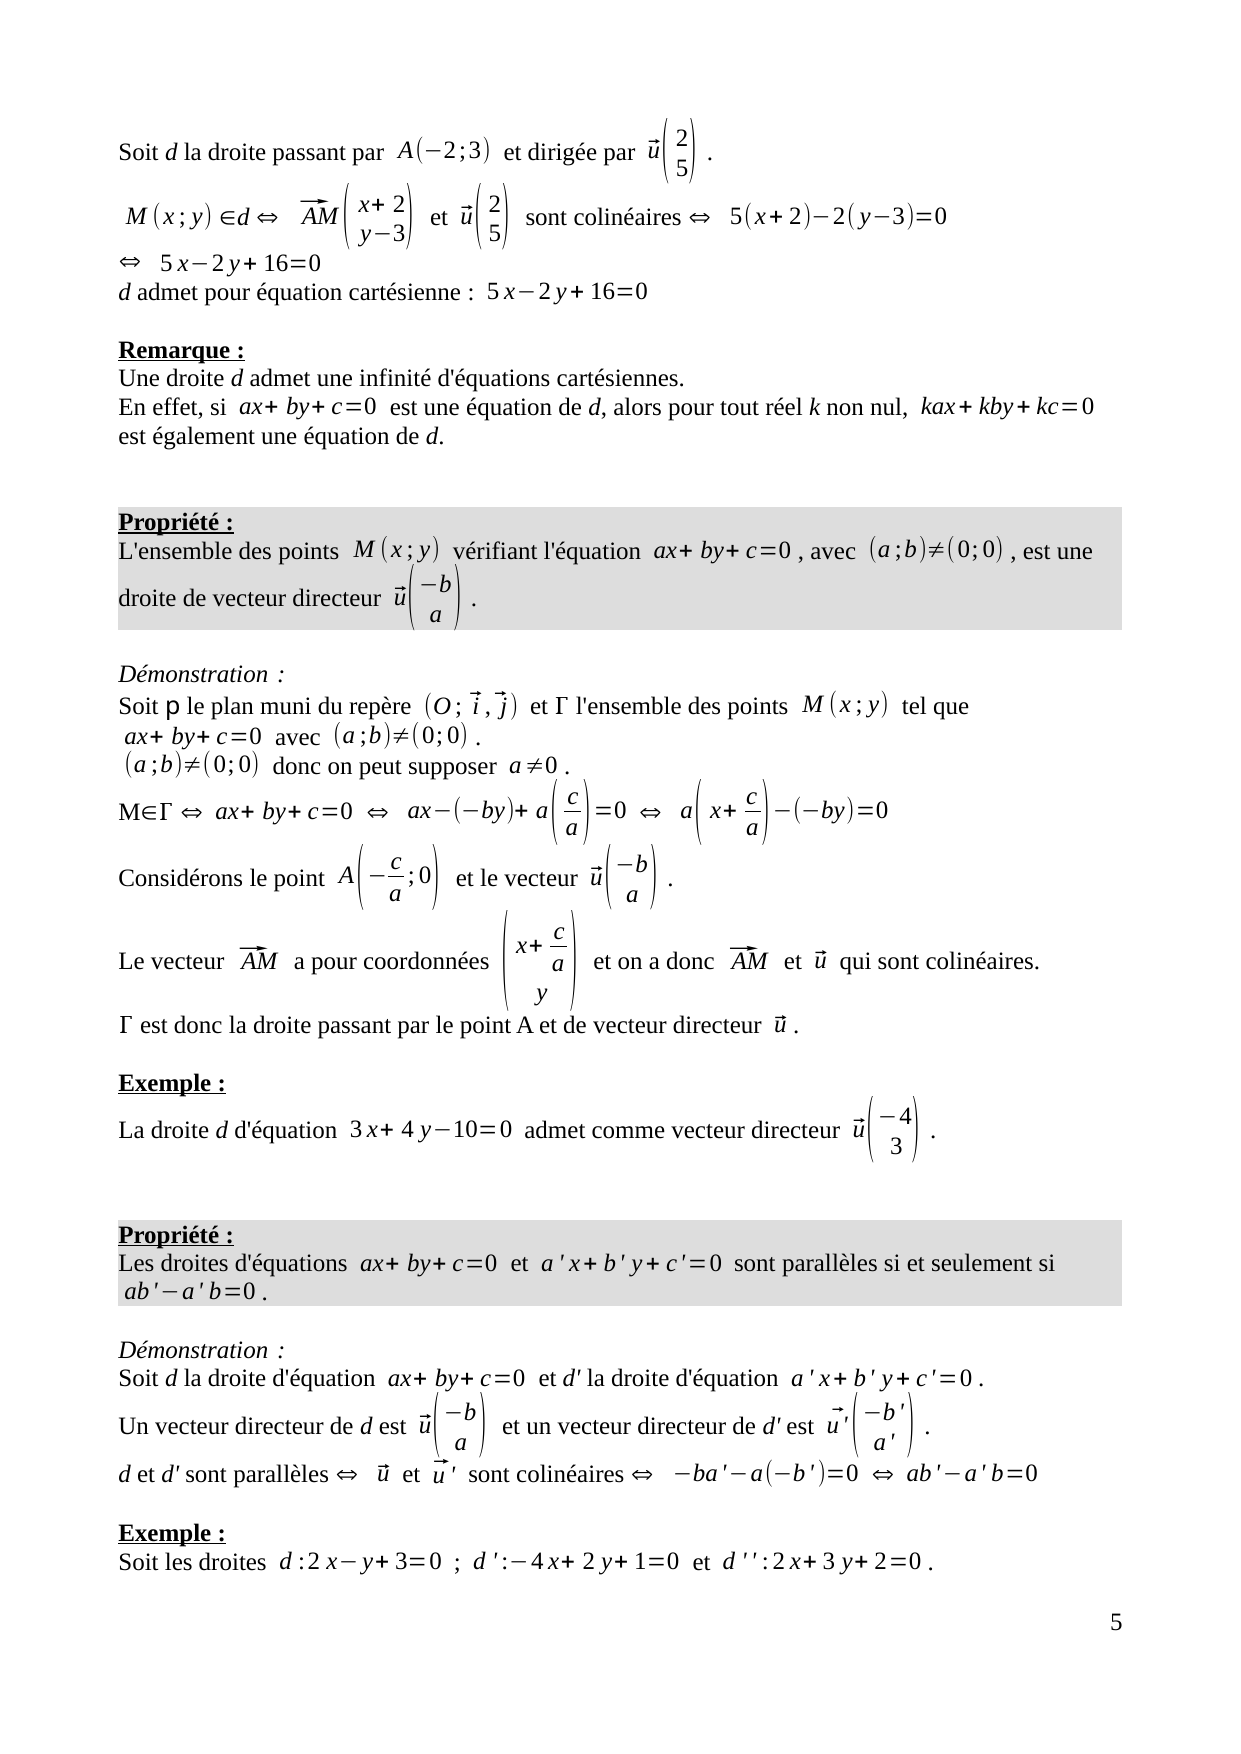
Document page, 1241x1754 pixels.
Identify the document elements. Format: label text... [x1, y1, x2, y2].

text ⇔ [118, 249, 1122, 277]
text Remarque : [118, 335, 1122, 363]
text Un vecteur directeur de d est et un vecteur directeur de d' est . [118, 1392, 1122, 1458]
text Propriété : [118, 1220, 1122, 1248]
text Les droites d'équations et sont parallèles si et seulement si . [118, 1248, 1122, 1306]
text L'ensemble des points vérifiant l'équation , avec , est une droite de vecteur directeur . [118, 536, 1122, 630]
text Soit les droites ; et . [118, 1547, 1122, 1575]
text Le vecteur a pour coordonnées et on a donc et qui sont colinéaires. [118, 910, 1122, 1010]
text  est donc la droite passant par le point A et de vecteur directeur . [118, 1010, 1122, 1039]
text Une droite d admet une infinité d'équations cartésiennes. [118, 363, 1122, 392]
text Propriété : [118, 507, 1122, 536]
text Soit d la droite passant par et dirigée par . [118, 118, 1122, 184]
text Considérons le point et le vecteur . [118, 844, 1122, 910]
text Démonstration : [118, 659, 1122, 688]
text ∈d ⇔ et sont colinéaires ⇔ [118, 184, 1122, 249]
text d et d' sont parallèles ⇔ et sont colinéaires ⇔ ⇔ [118, 1458, 1122, 1489]
text Exemple : [118, 1518, 1122, 1547]
text M∈ ⇔ ⇔ ⇔ [118, 779, 1122, 844]
text Soit d la droite d'équation et d' la droite d'équation . [118, 1363, 1122, 1392]
text Exemple : [118, 1068, 1122, 1097]
text Soit p le plan muni du repère et  l'ensemble des points tel que avec . [118, 688, 1122, 751]
text En effet, si est une équation de d, alors pour tout réel k non nul, est également une équation de d. [118, 392, 1122, 450]
text d admet pour équation cartésienne : [118, 277, 1122, 306]
text Démonstration : [118, 1335, 1122, 1363]
text donc on peut supposer . [118, 751, 1122, 779]
text La droite d d'équation admet comme vecteur directeur . [118, 1097, 1122, 1162]
